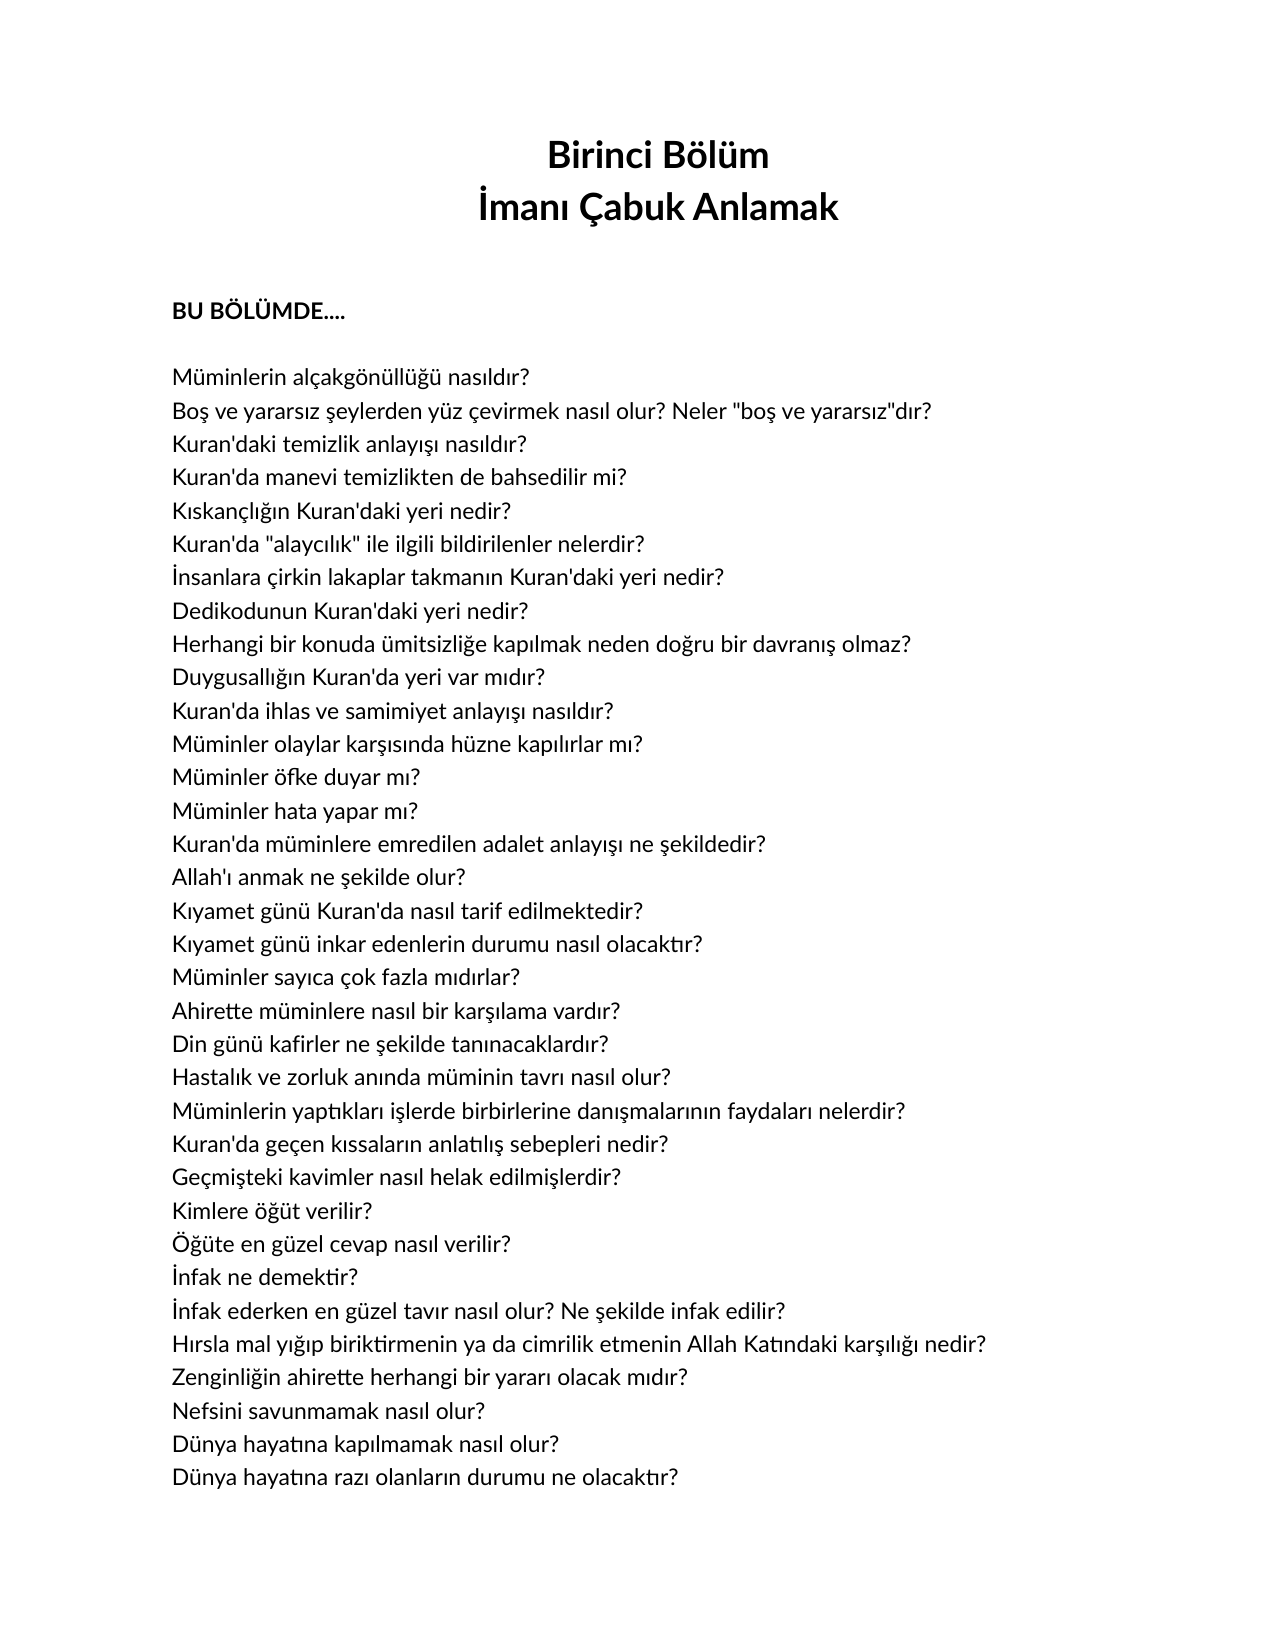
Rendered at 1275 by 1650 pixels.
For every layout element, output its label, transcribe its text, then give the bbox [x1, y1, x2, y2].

text Herhangi bir konuda ümitsizliğe kapılmak neden doğru bir davranış olmaz? [112, 626, 1145, 659]
text Kuran'daki temizlik anlayışı nasıldır? [112, 426, 1145, 459]
text Zenginliğin ahirette herhangi bir yararı olacak mıdır? [112, 1359, 1145, 1392]
text Birinci Bölüm [112, 148, 1145, 174]
text İnfak ederken en güzel tavır nasıl olur? Ne şekilde infak edilir? [112, 1292, 1145, 1326]
text Kıyamet günü Kuran'da nasıl tarif edilmektedir? [112, 892, 1145, 926]
text Müminlerin alçakgönüllüğü nasıldır? [112, 359, 1145, 392]
text İnsanlara çirkin lakaplar takmanın Kuran'daki yeri nedir? [112, 559, 1145, 592]
text Dedikodunun Kuran'daki yeri nedir? [112, 592, 1145, 626]
text Geçmişteki kavimler nasıl helak edilmişlerdir? [112, 1159, 1145, 1192]
text Nefsini savunmamak nasıl olur? [112, 1392, 1145, 1426]
text Öğüte en güzel cevap nasıl verilir? [112, 1226, 1145, 1259]
text Kuran'da manevi temizlikten de bahsedilir mi? [112, 459, 1145, 492]
text Kimlere öğüt verilir? [112, 1192, 1145, 1226]
text BU BÖLÜMDE.... [112, 292, 1145, 326]
text Hastalık ve zorluk anında müminin tavrı nasıl olur? [112, 1059, 1145, 1092]
text Müminler olaylar karşısında hüzne kapılırlar mı? [112, 726, 1145, 759]
text Ahirette müminlere nasıl bir karşılama vardır? [112, 992, 1145, 1026]
text Kuran'da "alaycılık" ile ilgili bildirilenler nelerdir? [112, 526, 1145, 559]
text Hırsla mal yığıp biriktirmenin ya da cimrilik etmenin Allah Katındaki karşılığı nedir? [112, 1326, 1145, 1359]
text Dünya hayatına razı olanların durumu ne olacaktır? [112, 1459, 1145, 1492]
text Müminler öfke duyar mı? [112, 759, 1145, 792]
text İmanı Çabuk Anlamak [112, 200, 593, 226]
text Kuran'da geçen kıssaların anlatılış sebepleri nedir? [112, 1126, 1145, 1159]
text Din günü kafirler ne şekilde tanınacaklardır? [112, 1026, 1145, 1059]
text Kuran'da ihlas ve samimiyet anlayışı nasıldır? [112, 692, 1145, 726]
text Duygusallığın Kuran'da yeri var mıdır? [112, 659, 1145, 692]
text Dünya hayatına kapılmamak nasıl olur? [112, 1426, 1145, 1459]
text Kuran'da müminlere emredilen adalet anlayışı ne şekildedir? [112, 826, 1145, 859]
text İnfak ne demektir? [112, 1259, 1145, 1292]
text Allah'ı anmak ne şekilde olur? [112, 859, 1145, 892]
text Müminlerin yaptıkları işlerde birbirlerine danışmalarının faydaları nelerdir? [112, 1092, 1145, 1126]
text Kıskançlığın Kuran'daki yeri nedir? [112, 492, 1145, 526]
text İmanı Çabuk Anlamak [585, 200, 1145, 226]
text Boş ve yararsız şeylerden yüz çevirmek nasıl olur? Neler "boş ve yararsız"dır? [112, 392, 1145, 426]
text Kıyamet günü inkar edenlerin durumu nasıl olacaktır? [112, 926, 1145, 959]
text Müminler hata yapar mı? [112, 792, 1145, 826]
text Müminler sayıca çok fazla mıdırlar? [112, 959, 1145, 992]
